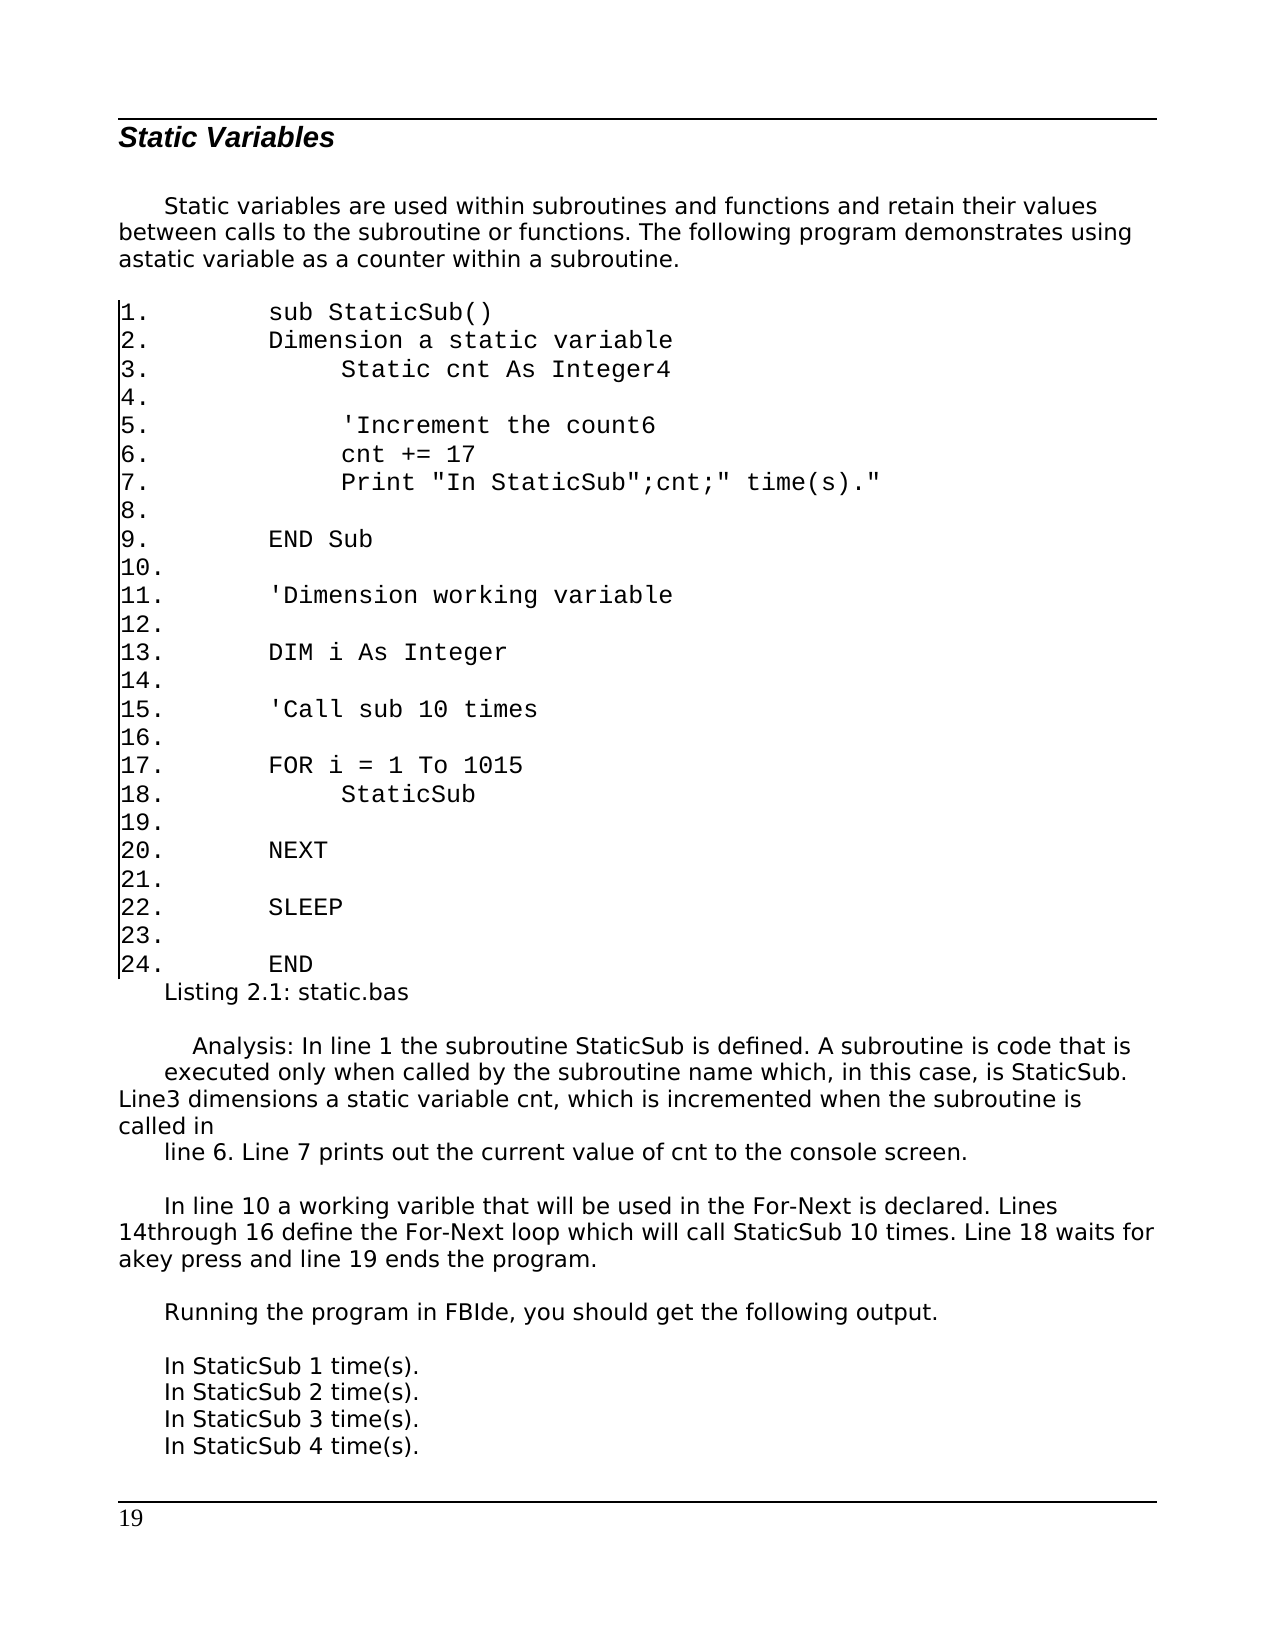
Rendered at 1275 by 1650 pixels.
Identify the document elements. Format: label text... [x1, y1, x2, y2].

text Listing 2.1: static.bas [118, 979, 1157, 1006]
text In StaticSub 2 time(s). [118, 1379, 1157, 1406]
list Dimension a static variable [120, 328, 1157, 356]
text line 6. Line 7 prints out the current value of cnt to the console screen. [118, 1139, 1157, 1166]
text Static variables are used within subroutines and functions and retain their values between calls to the subroutine or functions. The following program demonstrates using astatic variable as a counter within a subroutine. [118, 193, 1157, 273]
list StaticSub [120, 781, 1157, 809]
text In line 10 a working varible that will be used in the For-Next is declared. Lines 14through 16 define the For-Next loop which will call StaticSub 10 times. Line 18 waits for akey press and line 19 ends the program. [118, 1193, 1157, 1273]
list END Sub [120, 526, 1157, 554]
list FOR i = 1 To 1015 [120, 753, 1157, 781]
list sub StaticSub() [118, 299, 1157, 328]
text executed only when called by the subroutine name which, in this case, is StaticSub. Line3 dimensions a static variable cnt, which is incremented when the subroutine is called in [118, 1059, 1157, 1139]
list 'Dimension working variable [120, 583, 1157, 611]
text In StaticSub 4 time(s). [118, 1433, 1157, 1459]
subtitle Static Variables [118, 120, 1157, 154]
list 'Increment the count6 [120, 413, 1157, 441]
list NEXT [120, 838, 1157, 866]
list 'Call sub 10 times [120, 696, 1157, 724]
text Analysis: In line 1 the subroutine StaticSub is defined. A subroutine is code that is [118, 1033, 1157, 1059]
list cnt += 17 [120, 441, 1157, 469]
list SLEEP [120, 894, 1157, 923]
text In StaticSub 1 time(s). [118, 1353, 1157, 1379]
text In StaticSub 3 time(s). [118, 1406, 1157, 1433]
list Static cnt As Integer4 [120, 356, 1157, 384]
list DIM i As Integer [120, 639, 1157, 668]
list Print "In StaticSub";cnt;" time(s)." [120, 469, 1157, 498]
list END [120, 951, 1157, 979]
text Running the program in FBIde, you should get the following output. [118, 1299, 1157, 1326]
